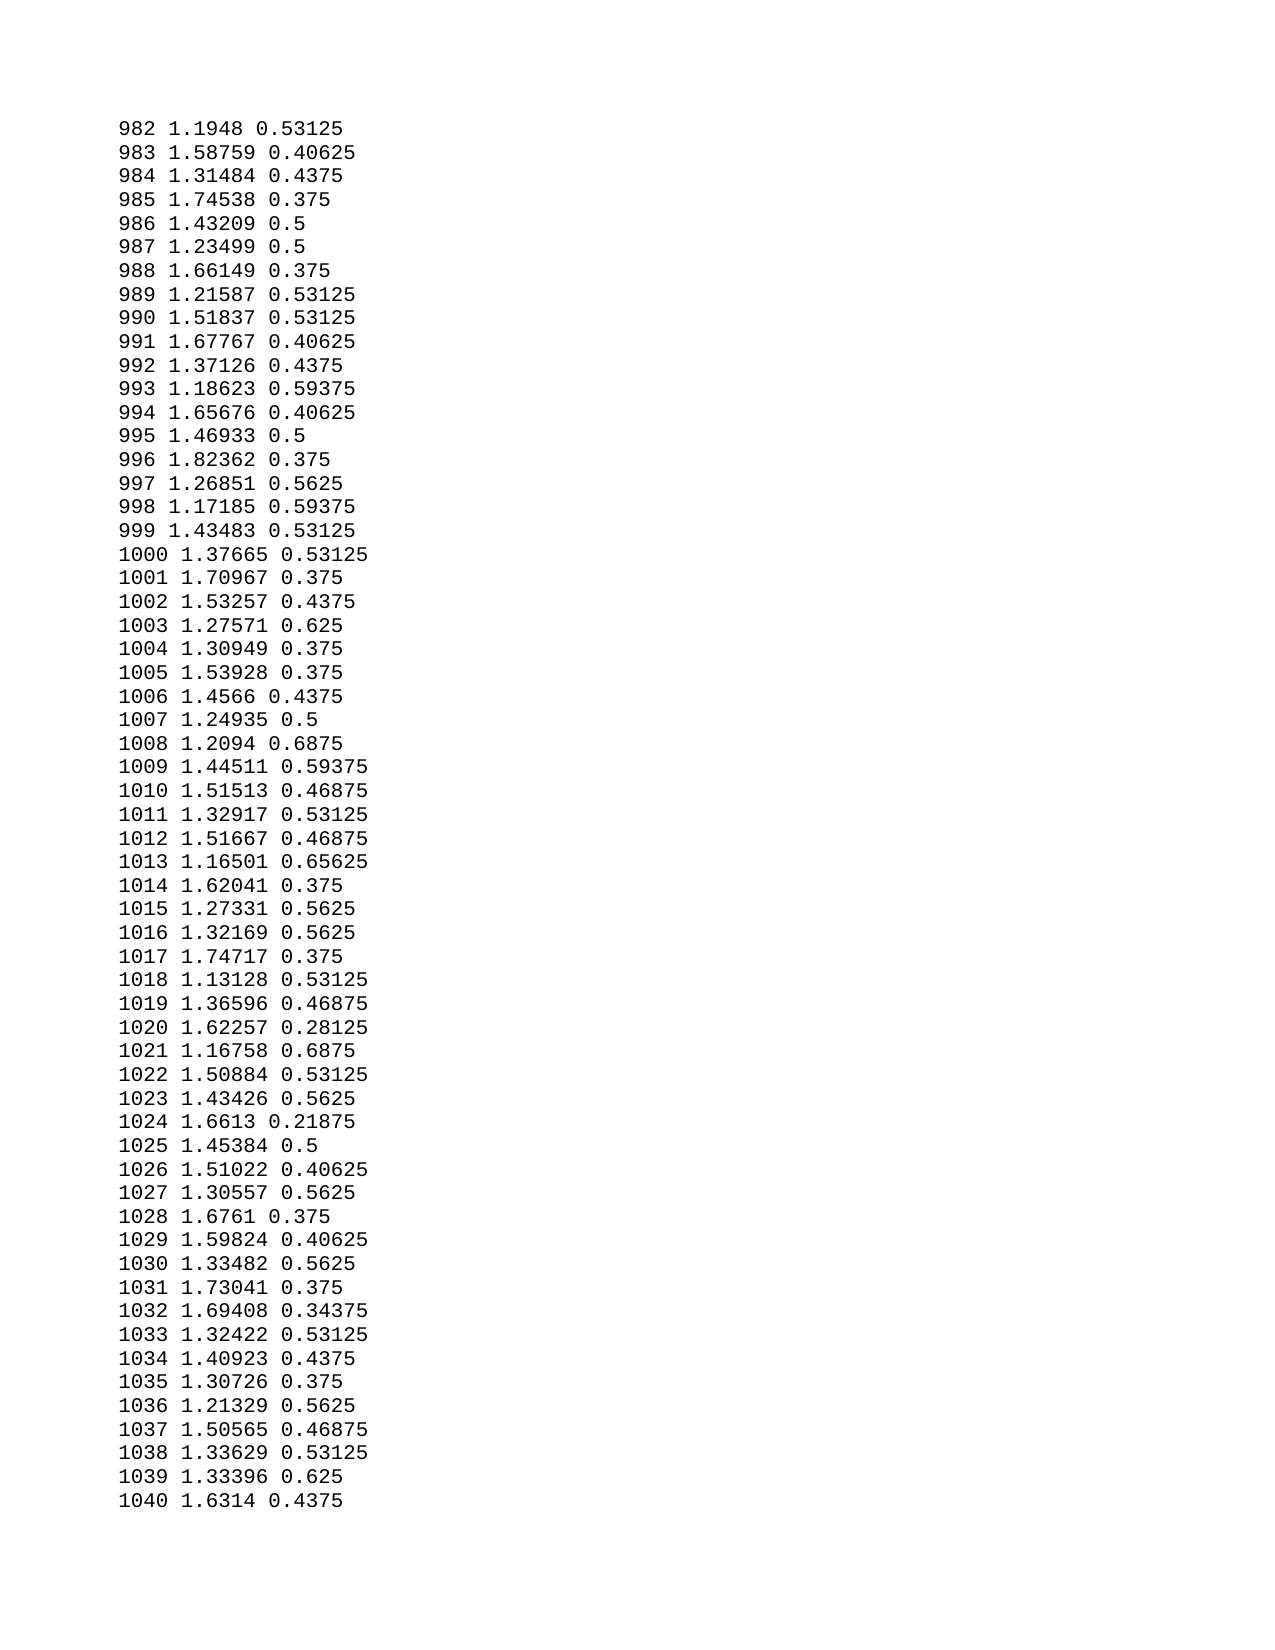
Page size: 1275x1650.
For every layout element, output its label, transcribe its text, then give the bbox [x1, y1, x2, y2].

text 1005 1.53928 0.375 [118, 662, 1157, 686]
text 1022 1.50884 0.53125 [118, 1064, 1157, 1088]
text 1036 1.21329 0.5625 [118, 1395, 1157, 1419]
text 999 1.43483 0.53125 [118, 520, 1157, 544]
text 1026 1.51022 0.40625 [118, 1158, 1157, 1182]
text 1018 1.13128 0.53125 [118, 969, 1157, 993]
text 1010 1.51513 0.46875 [118, 780, 1157, 804]
text 1007 1.24935 0.5 [118, 709, 1157, 733]
text 1038 1.33629 0.53125 [118, 1442, 1157, 1466]
text 1034 1.40923 0.4375 [118, 1348, 1157, 1371]
text 1028 1.6761 0.375 [118, 1206, 1157, 1229]
text 1016 1.32169 0.5625 [118, 922, 1157, 946]
text 1004 1.30949 0.375 [118, 638, 1157, 662]
text 1009 1.44511 0.59375 [118, 757, 1157, 780]
text 985 1.74538 0.375 [118, 189, 1157, 213]
text 1015 1.27331 0.5625 [118, 898, 1157, 922]
text 1019 1.36596 0.46875 [118, 993, 1157, 1017]
text 984 1.31484 0.4375 [118, 165, 1157, 189]
text 1017 1.74717 0.375 [118, 946, 1157, 969]
text 1002 1.53257 0.4375 [118, 591, 1157, 615]
text 1029 1.59824 0.40625 [118, 1229, 1157, 1253]
text 1006 1.4566 0.4375 [118, 686, 1157, 709]
text 1027 1.30557 0.5625 [118, 1182, 1157, 1206]
text 1030 1.33482 0.5625 [118, 1253, 1157, 1277]
text 983 1.58759 0.40625 [118, 142, 1157, 165]
text 998 1.17185 0.59375 [118, 496, 1157, 520]
text 1001 1.70967 0.375 [118, 567, 1157, 591]
text 1013 1.16501 0.65625 [118, 851, 1157, 875]
text 1040 1.6314 0.4375 [118, 1489, 1157, 1513]
text 1035 1.30726 0.375 [118, 1371, 1157, 1395]
text 1011 1.32917 0.53125 [118, 804, 1157, 827]
text 1012 1.51667 0.46875 [118, 827, 1157, 851]
text 1039 1.33396 0.625 [118, 1466, 1157, 1489]
text 993 1.18623 0.59375 [118, 378, 1157, 402]
text 1037 1.50565 0.46875 [118, 1419, 1157, 1442]
text 982 1.1948 0.53125 [118, 118, 1157, 142]
text 986 1.43209 0.5 [118, 213, 1157, 236]
text 987 1.23499 0.5 [118, 236, 1157, 260]
text 1008 1.2094 0.6875 [118, 733, 1157, 757]
text 991 1.67767 0.40625 [118, 331, 1157, 354]
text 992 1.37126 0.4375 [118, 354, 1157, 378]
text 994 1.65676 0.40625 [118, 402, 1157, 426]
text 1023 1.43426 0.5625 [118, 1088, 1157, 1111]
text 1000 1.37665 0.53125 [118, 544, 1157, 567]
text 990 1.51837 0.53125 [118, 307, 1157, 331]
text 996 1.82362 0.375 [118, 449, 1157, 473]
text 1003 1.27571 0.625 [118, 615, 1157, 638]
text 1020 1.62257 0.28125 [118, 1017, 1157, 1040]
text 995 1.46933 0.5 [118, 426, 1157, 449]
text 1033 1.32422 0.53125 [118, 1324, 1157, 1348]
text 1032 1.69408 0.34375 [118, 1300, 1157, 1324]
text 997 1.26851 0.5625 [118, 473, 1157, 496]
text 1031 1.73041 0.375 [118, 1277, 1157, 1300]
text 1024 1.6613 0.21875 [118, 1111, 1157, 1135]
text 1014 1.62041 0.375 [118, 875, 1157, 898]
text 1025 1.45384 0.5 [118, 1135, 1157, 1158]
text 988 1.66149 0.375 [118, 260, 1157, 284]
text 989 1.21587 0.53125 [118, 284, 1157, 307]
text 1021 1.16758 0.6875 [118, 1040, 1157, 1064]
